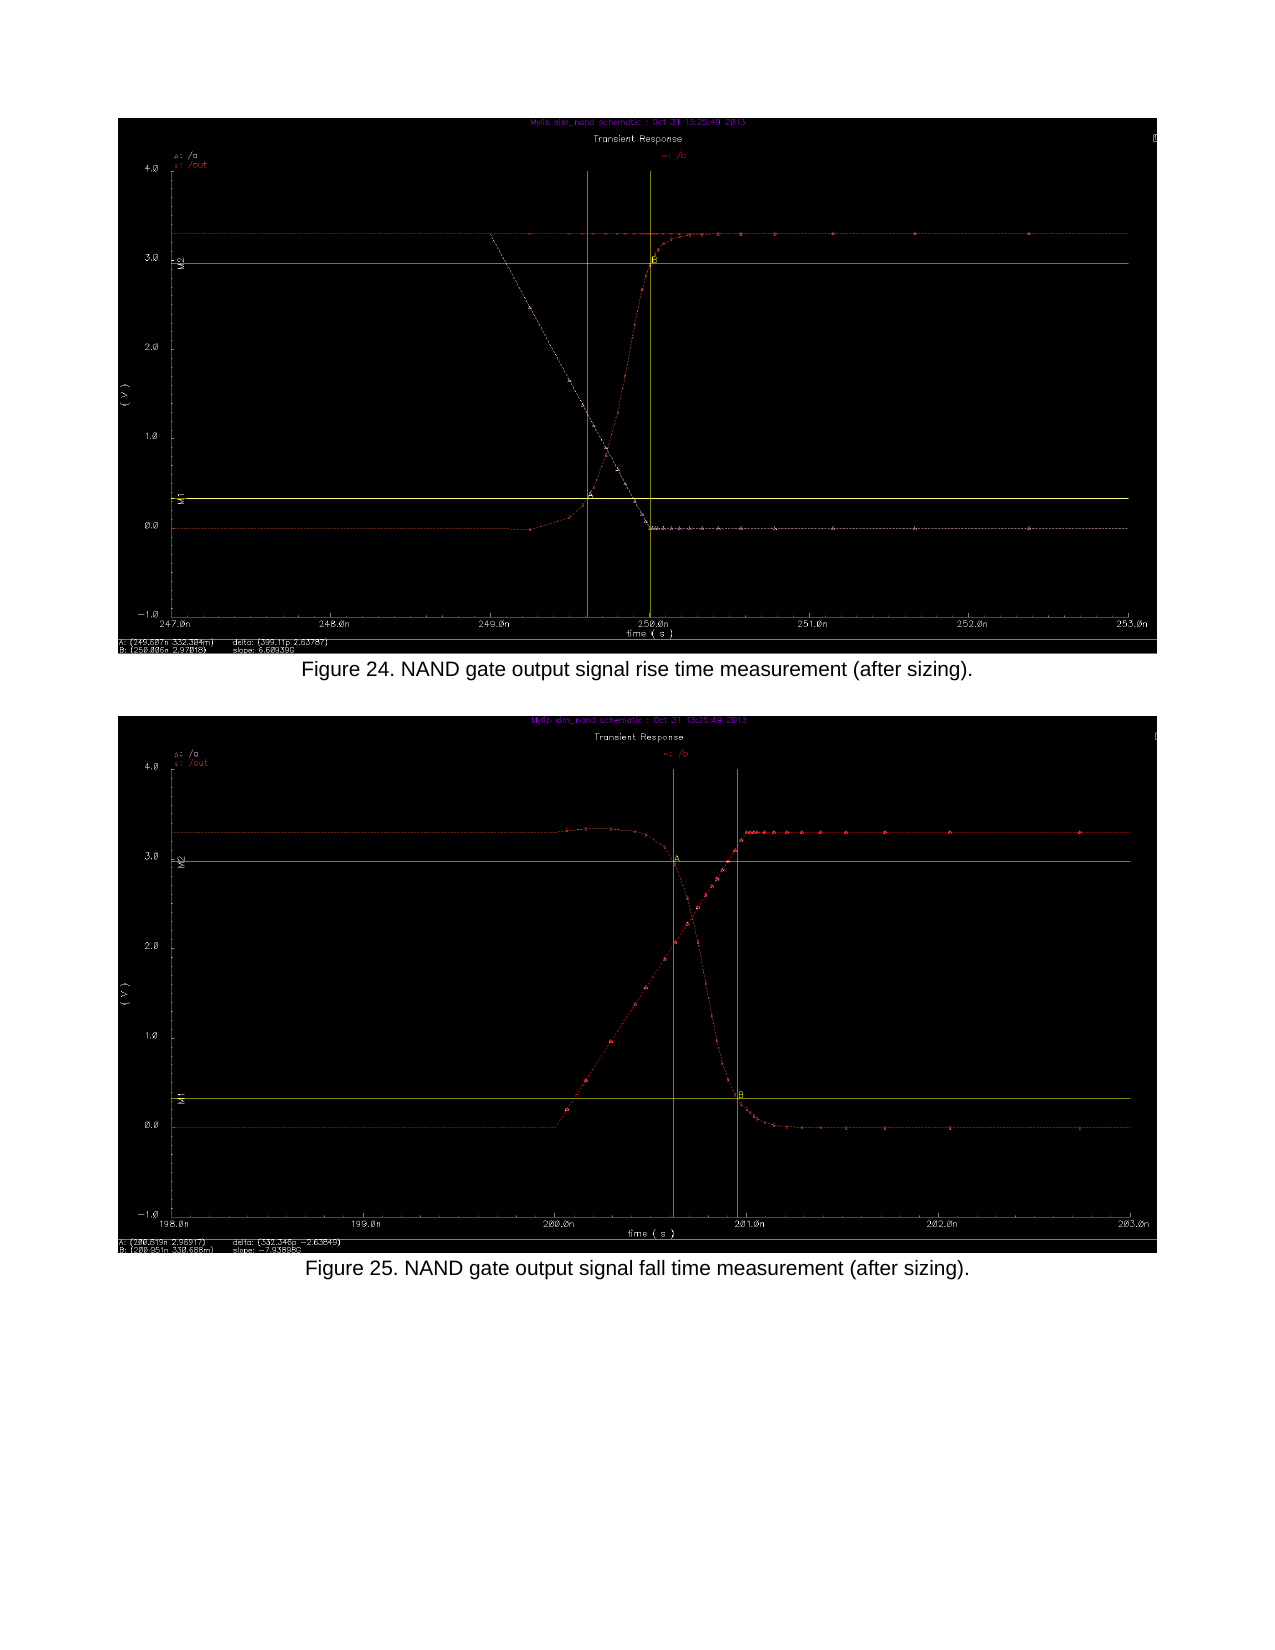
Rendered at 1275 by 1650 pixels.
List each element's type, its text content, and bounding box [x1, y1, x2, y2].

picture [118, 118, 1157, 654]
text Figure 24. NAND gate output signal rise time measurement (after sizing). [118, 654, 1157, 681]
picture [118, 716, 1157, 1253]
text Figure 25. NAND gate output signal fall time measurement (after sizing). [118, 1253, 1157, 1279]
